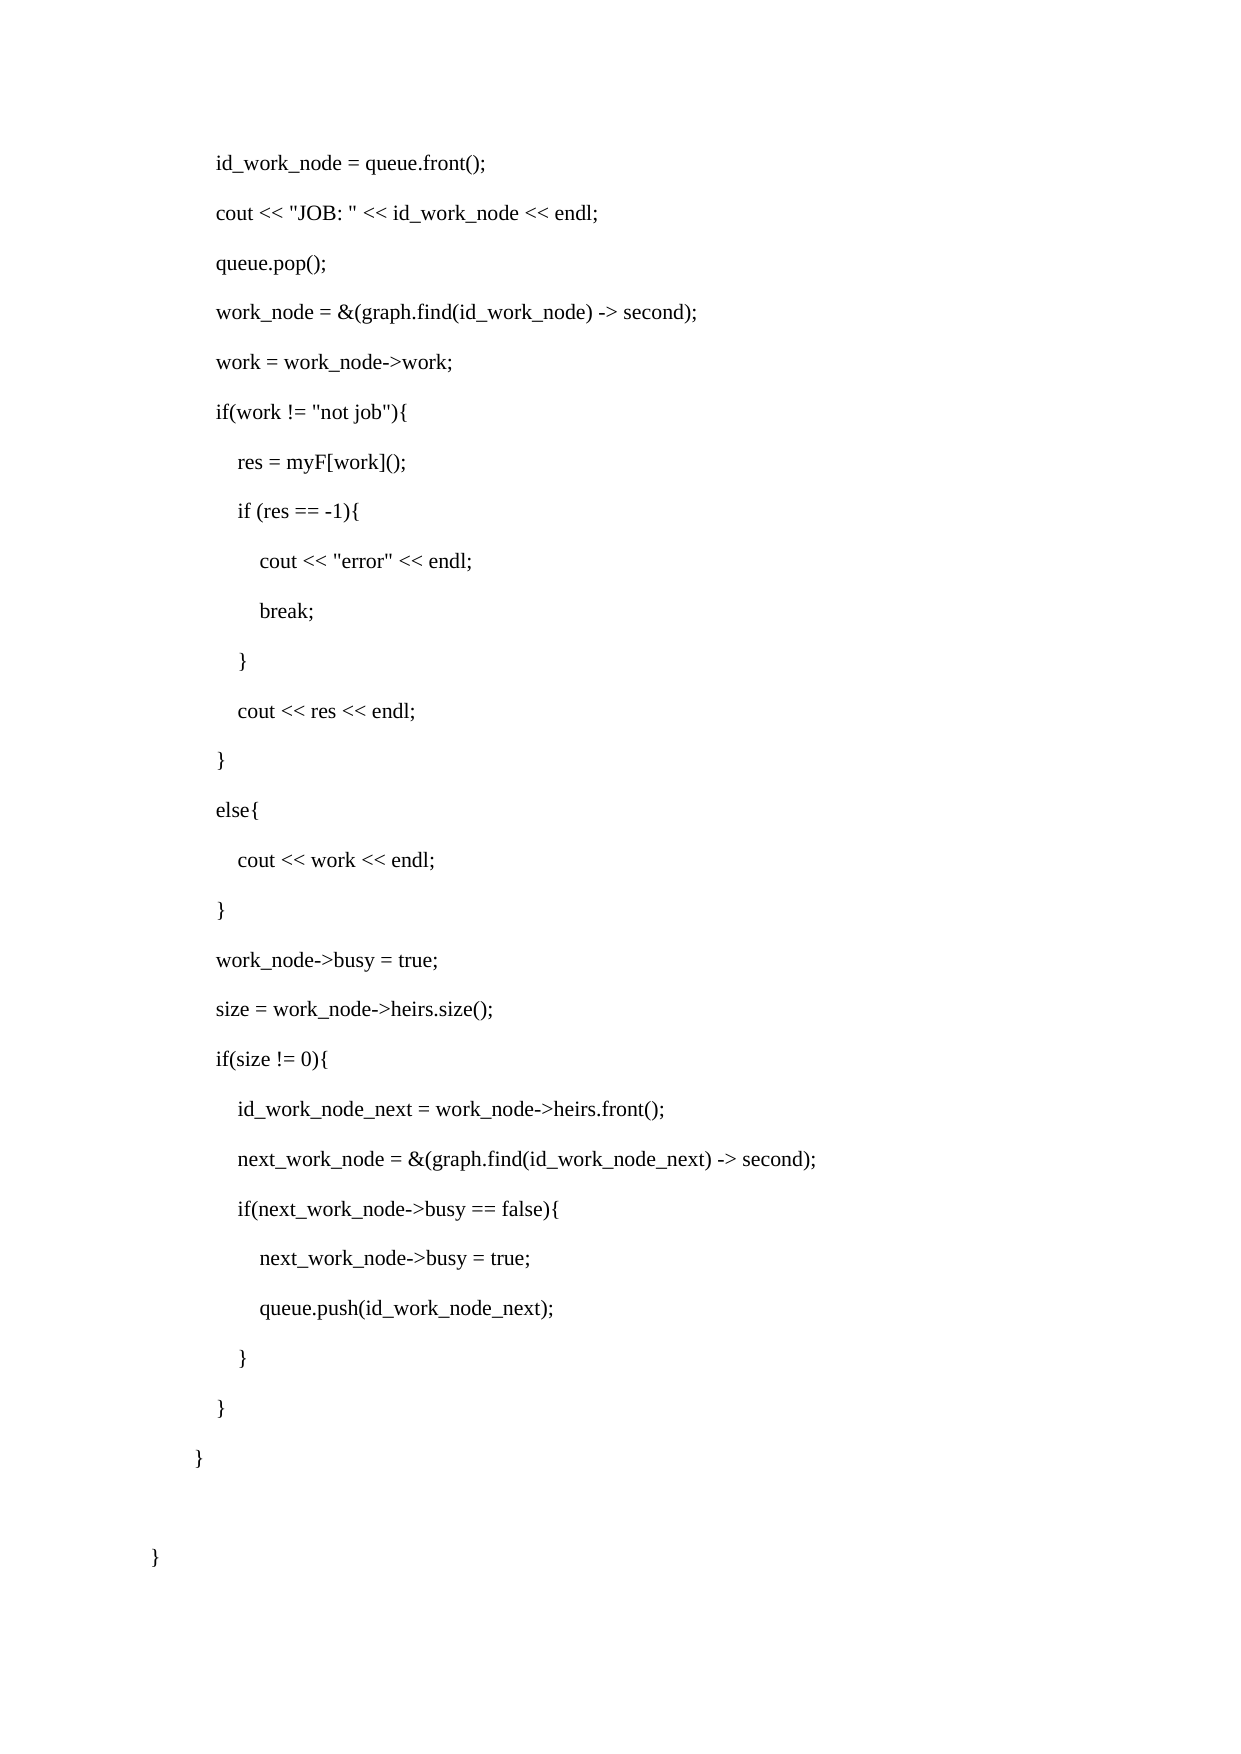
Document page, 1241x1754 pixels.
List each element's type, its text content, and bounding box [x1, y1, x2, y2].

text } [150, 1444, 1072, 1470]
text queue.push(id_work_node_next); [150, 1295, 1072, 1320]
text id_work_node_next = work_node->heirs.front(); [150, 1096, 1072, 1121]
text next_work_node->busy = true; [150, 1245, 1072, 1271]
text } [150, 1345, 1072, 1370]
text work = work_node->work; [150, 349, 1072, 374]
text if(work != "not job"){ [150, 399, 1072, 424]
text next_work_node = &(graph.find(id_work_node_next) -> second); [150, 1146, 1072, 1171]
text cout << "error" << endl; [150, 548, 1072, 573]
text else{ [150, 797, 1072, 822]
text break; [150, 598, 1072, 623]
text cout << "JOB: " << id_work_node << endl; [150, 200, 1072, 225]
text cout << res << endl; [150, 698, 1072, 723]
text id_work_node = queue.front(); [150, 150, 1072, 175]
text if(size != 0){ [150, 1046, 1072, 1071]
text cout << work << endl; [150, 847, 1072, 872]
text } [150, 747, 1072, 773]
text res = myF[work](); [150, 449, 1072, 474]
text } [150, 648, 1072, 673]
text } [150, 1544, 1072, 1569]
text if(next_work_node->busy == false){ [150, 1196, 1072, 1221]
text if (res == -1){ [150, 498, 1072, 524]
text } [150, 897, 1072, 922]
text } [150, 1395, 1072, 1420]
text size = work_node->heirs.size(); [150, 996, 1072, 1022]
text work_node = &(graph.find(id_work_node) -> second); [150, 299, 1072, 324]
text work_node->busy = true; [150, 947, 1072, 972]
text queue.pop(); [150, 249, 1072, 275]
